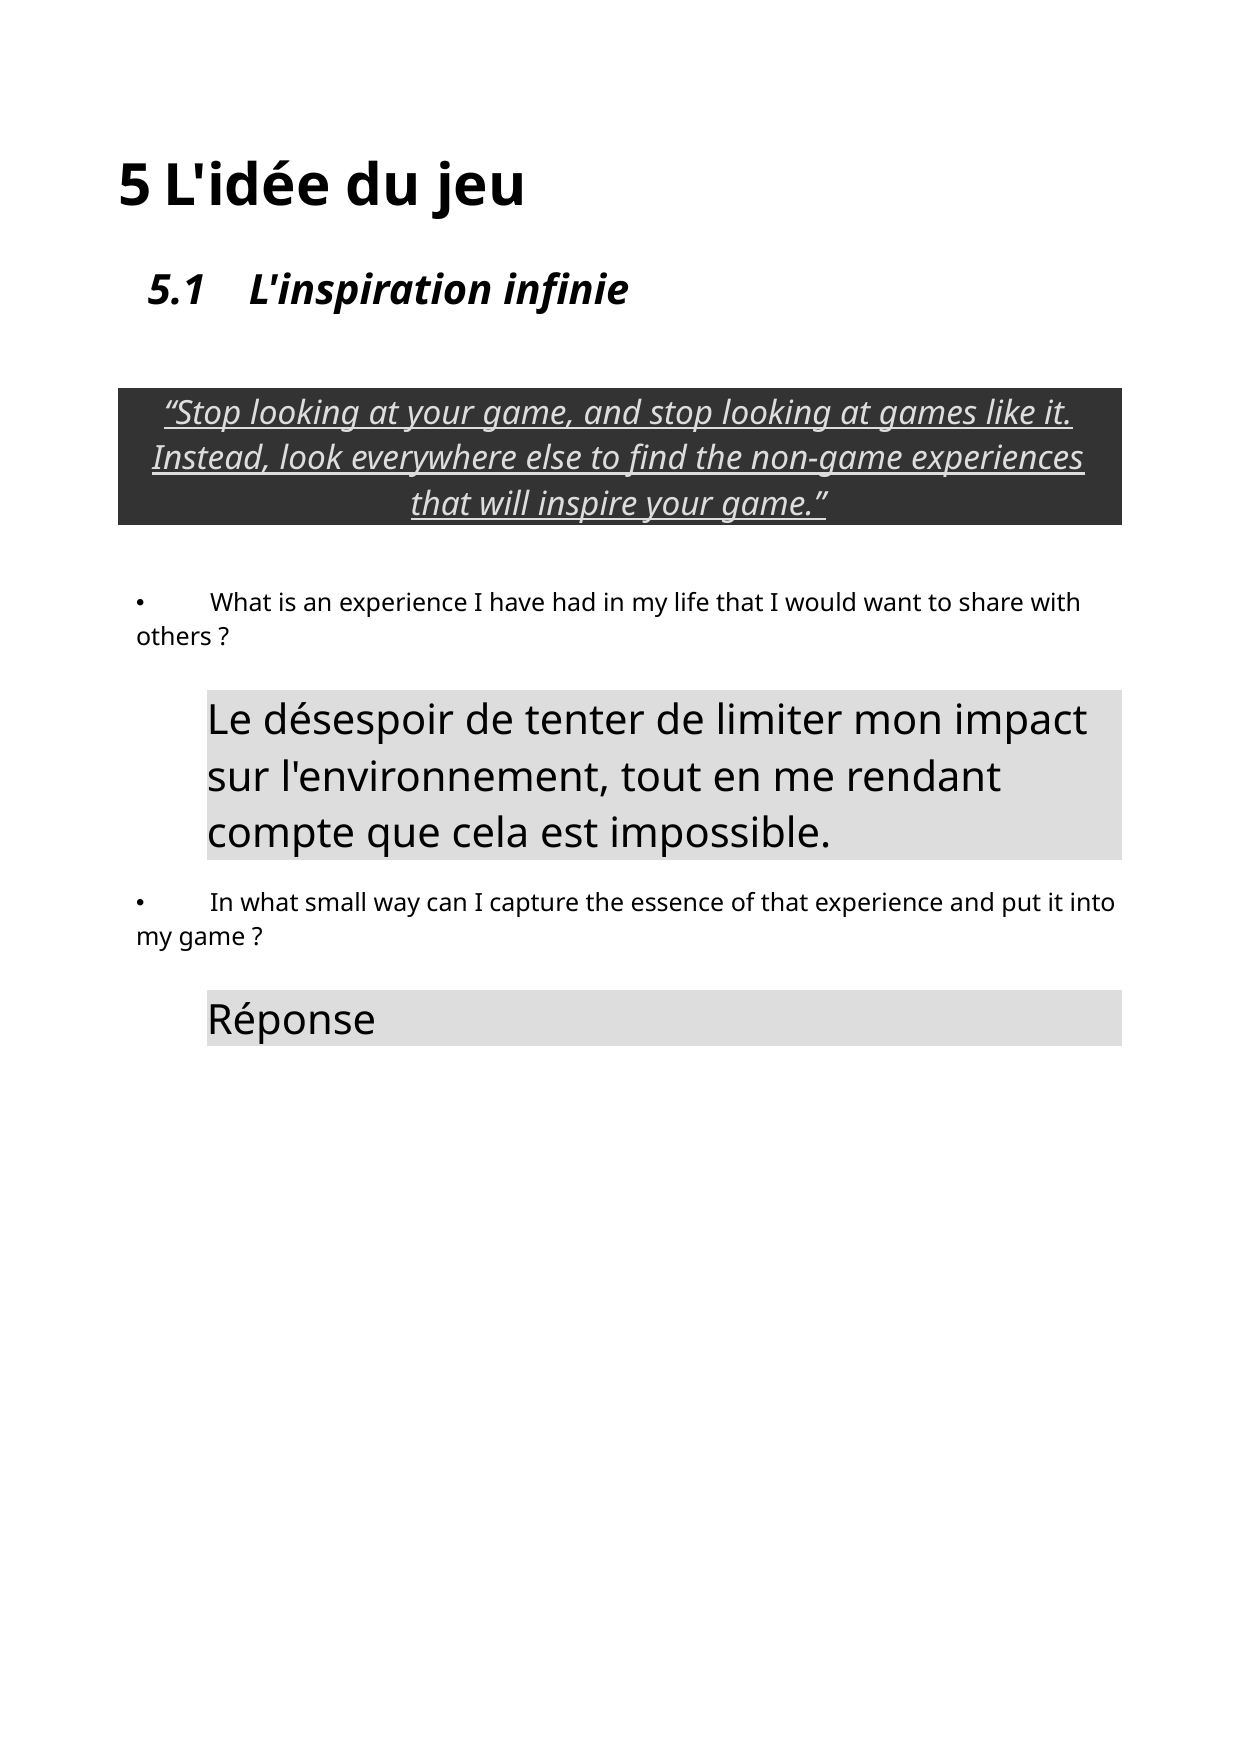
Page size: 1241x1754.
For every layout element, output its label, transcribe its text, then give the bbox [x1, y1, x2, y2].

text “Stop looking at your game, and stop looking at games like it. Instead, look everywhere else to find the non-game experiences that will inspire your game.” [118, 388, 1122, 525]
list What is an experience I have had in my life that I would want to share with others ? [136, 584, 1122, 652]
text Le désespoir de tenter de limiter mon impact sur l'environnement, tout en me rendant compte que cela est impossible. [207, 690, 1122, 860]
subtitle L'inspiration infinie [148, 260, 1122, 317]
text Réponse [207, 990, 1122, 1046]
list In what small way can I capture the essence of that experience and put it into my game ? [136, 884, 1122, 952]
subtitle L'idée du jeu [118, 143, 1122, 223]
